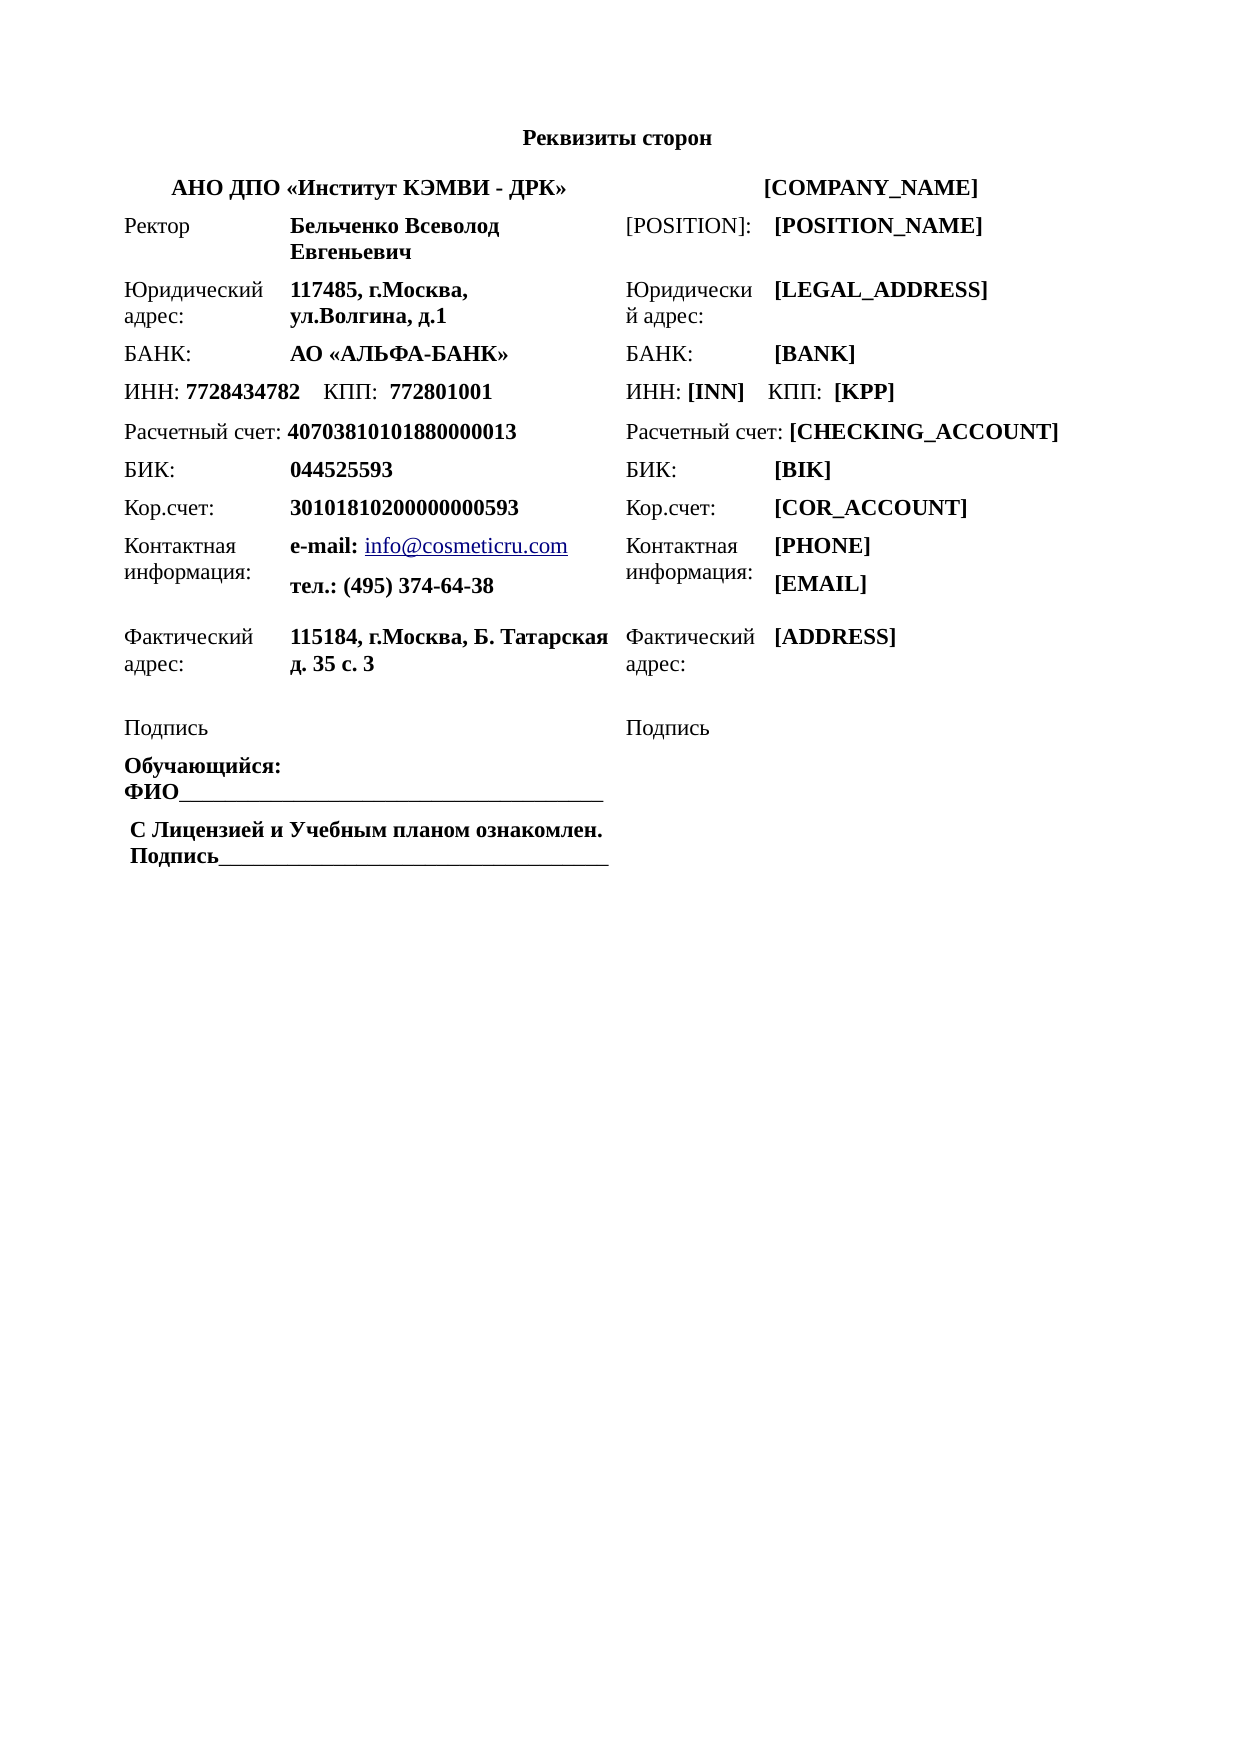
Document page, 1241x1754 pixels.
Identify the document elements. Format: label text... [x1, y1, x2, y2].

table_cell 117485, г.Москва, ул.Волгина, д.1 [284, 270, 620, 334]
table_cell АО «АЛЬФА-БАНК» [284, 335, 620, 372]
table_cell Кор.счет: [620, 488, 768, 526]
table_cell Расчетный счет: 40703810101880000013 [118, 413, 620, 450]
table_cell АНО ДПО «Институт КЭМВИ - ДРК» [118, 169, 620, 206]
table_cell Фактический адрес: [118, 618, 284, 682]
table_cell Подпись [620, 682, 1122, 746]
table_cell [LEGAL_ADDRESS] [769, 270, 1122, 334]
table_cell 115184, г.Москва, Б. Татарская д. 35 с. 3 [284, 618, 620, 682]
table_cell БИК: [620, 450, 768, 488]
table_cell БАНК: [118, 335, 284, 372]
table_cell Юридический адрес: [620, 270, 768, 334]
table_cell [BIK] [769, 450, 1122, 488]
table_cell БИК: [118, 450, 284, 488]
table_cell ИНН: 7728434782 КПП: 772801001 [118, 373, 620, 413]
table_cell [PHONE] [EMAIL] [769, 526, 1122, 618]
table_cell Расчетный счет: [CHECKING_ACCOUNT] [620, 413, 1122, 450]
table_cell 30101810200000000593 [284, 488, 620, 526]
table_cell [ADDRESS] [769, 618, 1122, 682]
table_cell [620, 810, 1122, 874]
table_cell Фактический адрес: [620, 618, 768, 682]
table_cell БАНК: [620, 335, 768, 372]
table_cell Подпись [118, 682, 620, 746]
table_cell ИНН: [INN] КПП: [KPP] [620, 373, 1122, 413]
table_header Реквизиты сторон [118, 118, 1122, 168]
table_cell С Лицензией и Учебным планом ознакомлен. Подпись__________________________________ [118, 810, 620, 874]
table_cell [COR_ACCOUNT] [769, 488, 1122, 526]
table_cell Ректор [118, 206, 284, 270]
table_cell Бельченко Всеволод Евгеньевич [284, 206, 620, 270]
table_cell 044525593 [284, 450, 620, 488]
table_cell Контактная информация: [620, 526, 768, 618]
table_cell Кор.счет: [118, 488, 284, 526]
table_cell [POSITION]: [620, 206, 768, 270]
table_cell Контактная информация: [118, 526, 284, 618]
table_cell Обучающийся: ФИО_____________________________________ [118, 746, 620, 810]
table_cell Юридический адрес: [118, 270, 284, 334]
table_cell [COMPANY_NAME] [620, 169, 1122, 206]
table_cell [POSITION_NAME] [769, 206, 1122, 270]
table_cell e-mail: info@cosmeticru.com тел.: (495) 374-64-38 [284, 526, 620, 618]
table_cell [BANK] [769, 335, 1122, 372]
table_cell [620, 746, 1122, 810]
